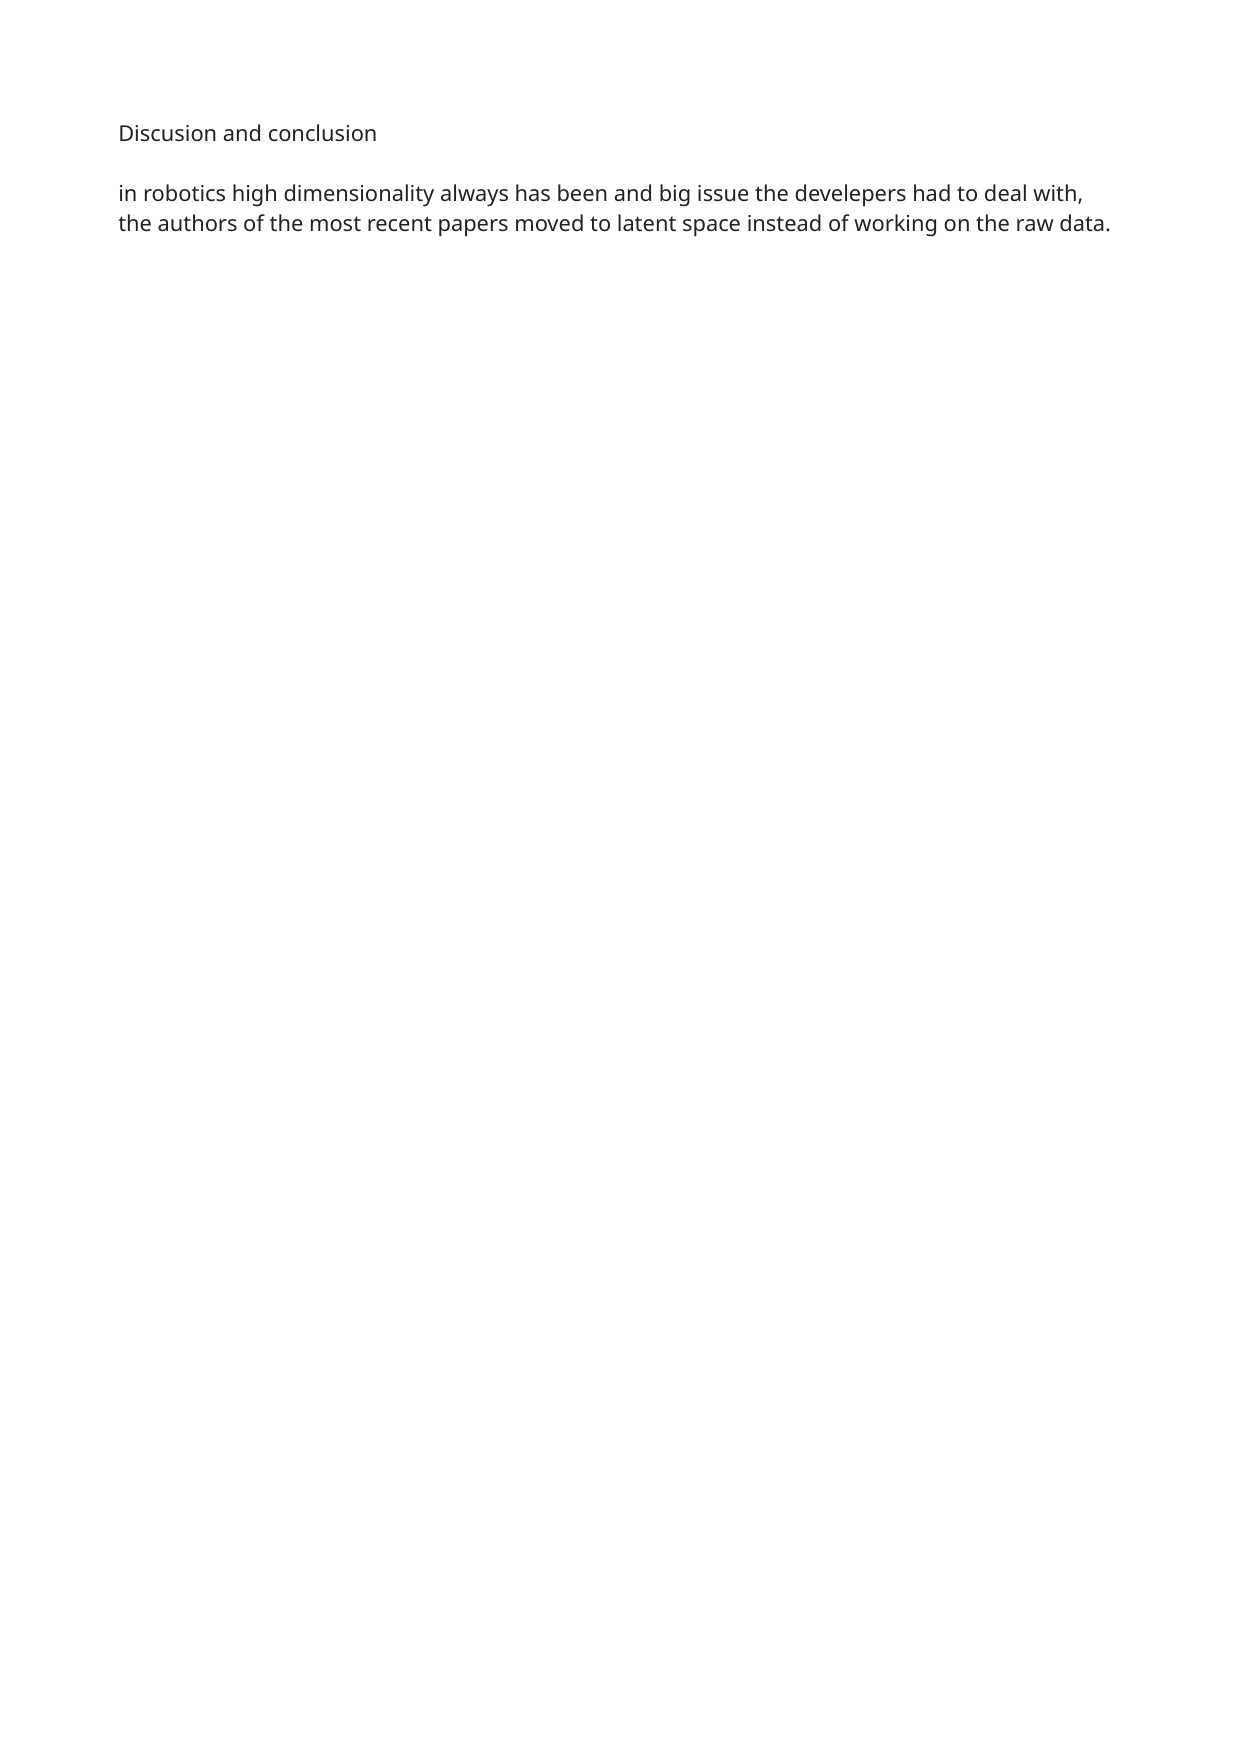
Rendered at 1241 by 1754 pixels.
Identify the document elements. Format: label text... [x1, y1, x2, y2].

text Discusion and conclusion [118, 118, 1122, 148]
text in robotics high dimensionality always has been and big issue the develepers had to deal with, the authors of the most recent papers moved to latent space instead of working on the raw data. [118, 178, 1122, 237]
